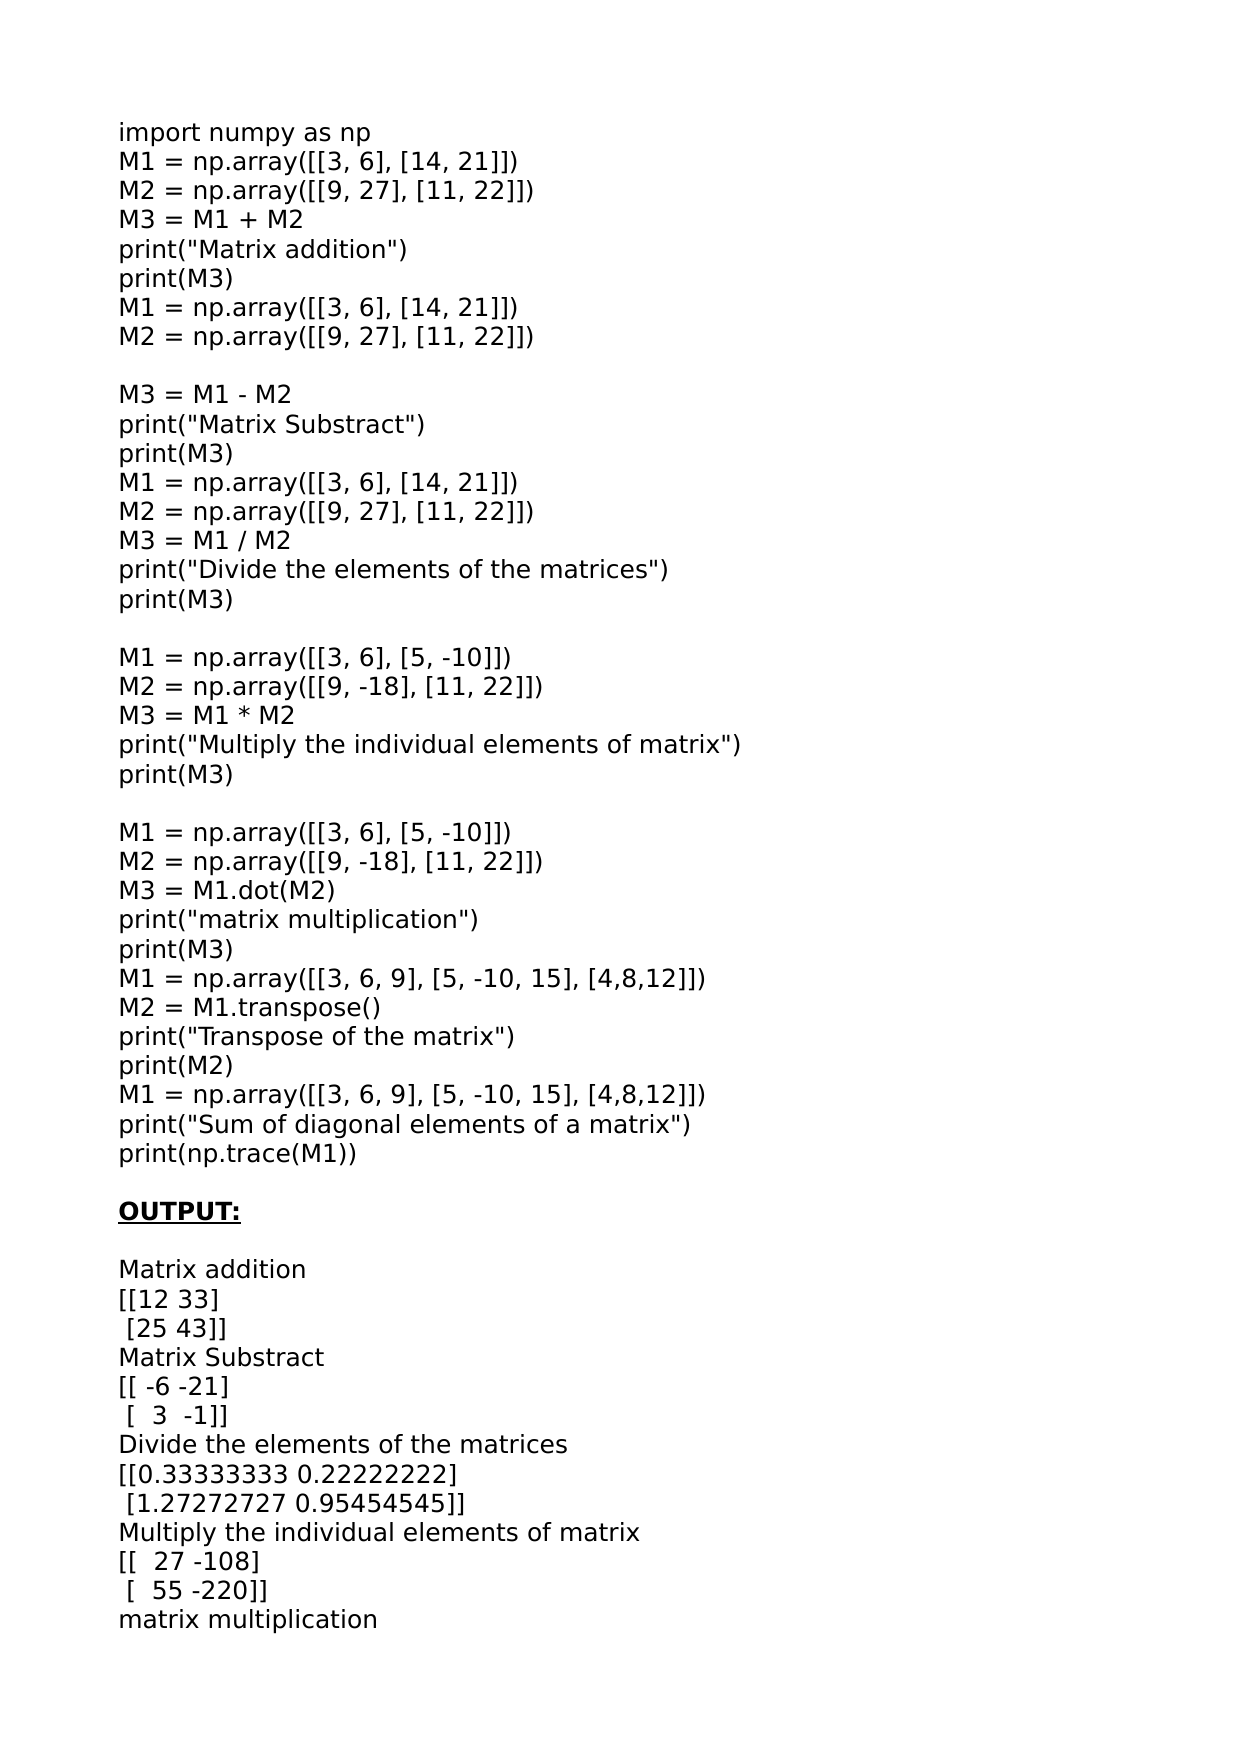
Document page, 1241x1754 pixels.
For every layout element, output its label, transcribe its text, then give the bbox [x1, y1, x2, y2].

text M1 = np.array([[3, 6], [5, -10]]) [118, 818, 1122, 847]
text print("matrix multiplication") [118, 906, 1122, 935]
text print(M3) [118, 935, 1122, 964]
text [[12 33] [118, 1285, 1122, 1314]
text M1 = np.array([[3, 6, 9], [5, -10, 15], [4,8,12]]) [118, 1081, 1122, 1110]
text print(M3) [118, 264, 1122, 293]
text print("Sum of diagonal elements of a matrix") [118, 1110, 1122, 1139]
text [1.27272727 0.95454545]] [118, 1489, 1122, 1518]
text print(M3) [118, 585, 1122, 614]
text print("Transpose of the matrix") [118, 1022, 1122, 1051]
text Matrix addition [118, 1256, 1122, 1285]
text M2 = np.array([[9, 27], [11, 22]]) [118, 497, 1122, 526]
text print(M2) [118, 1051, 1122, 1081]
text print("Matrix addition") [118, 235, 1122, 264]
text M2 = np.array([[9, -18], [11, 22]]) [118, 672, 1122, 701]
text [25 43]] [118, 1314, 1122, 1343]
text M2 = np.array([[9, -18], [11, 22]]) [118, 847, 1122, 876]
text M3 = M1.dot(M2) [118, 876, 1122, 906]
text M1 = np.array([[3, 6, 9], [5, -10, 15], [4,8,12]]) [118, 964, 1122, 993]
text matrix multiplication [118, 1606, 1122, 1635]
text M1 = np.array([[3, 6], [5, -10]]) [118, 643, 1122, 672]
text [[ -6 -21] [118, 1372, 1122, 1401]
text [[ 27 -108] [118, 1547, 1122, 1576]
text M3 = M1 - M2 [118, 381, 1122, 410]
text print("Matrix Substract") [118, 410, 1122, 439]
text Matrix Substract [118, 1343, 1122, 1372]
text import numpy as np [118, 118, 1122, 147]
text print(M3) [118, 439, 1122, 468]
text M2 = np.array([[9, 27], [11, 22]]) [118, 322, 1122, 351]
text print("Divide the elements of the matrices") [118, 556, 1122, 585]
text print(np.trace(M1)) [118, 1139, 1122, 1168]
text M1 = np.array([[3, 6], [14, 21]]) [118, 293, 1122, 322]
text M3 = M1 * M2 [118, 701, 1122, 731]
text [[0.33333333 0.22222222] [118, 1460, 1122, 1489]
text OUTPUT: [118, 1197, 1122, 1226]
text M1 = np.array([[3, 6], [14, 21]]) [118, 147, 1122, 176]
text M3 = M1 / M2 [118, 526, 1122, 556]
text M1 = np.array([[3, 6], [14, 21]]) [118, 468, 1122, 497]
text [ 55 -220]] [118, 1576, 1122, 1606]
text M3 = M1 + M2 [118, 206, 1122, 235]
text M2 = M1.transpose() [118, 993, 1122, 1022]
text print("Multiply the individual elements of matrix") [118, 731, 1122, 760]
text Multiply the individual elements of matrix [118, 1518, 1122, 1547]
text M2 = np.array([[9, 27], [11, 22]]) [118, 176, 1122, 206]
text [ 3 -1]] [118, 1401, 1122, 1431]
text print(M3) [118, 760, 1122, 789]
text Divide the elements of the matrices [118, 1431, 1122, 1460]
